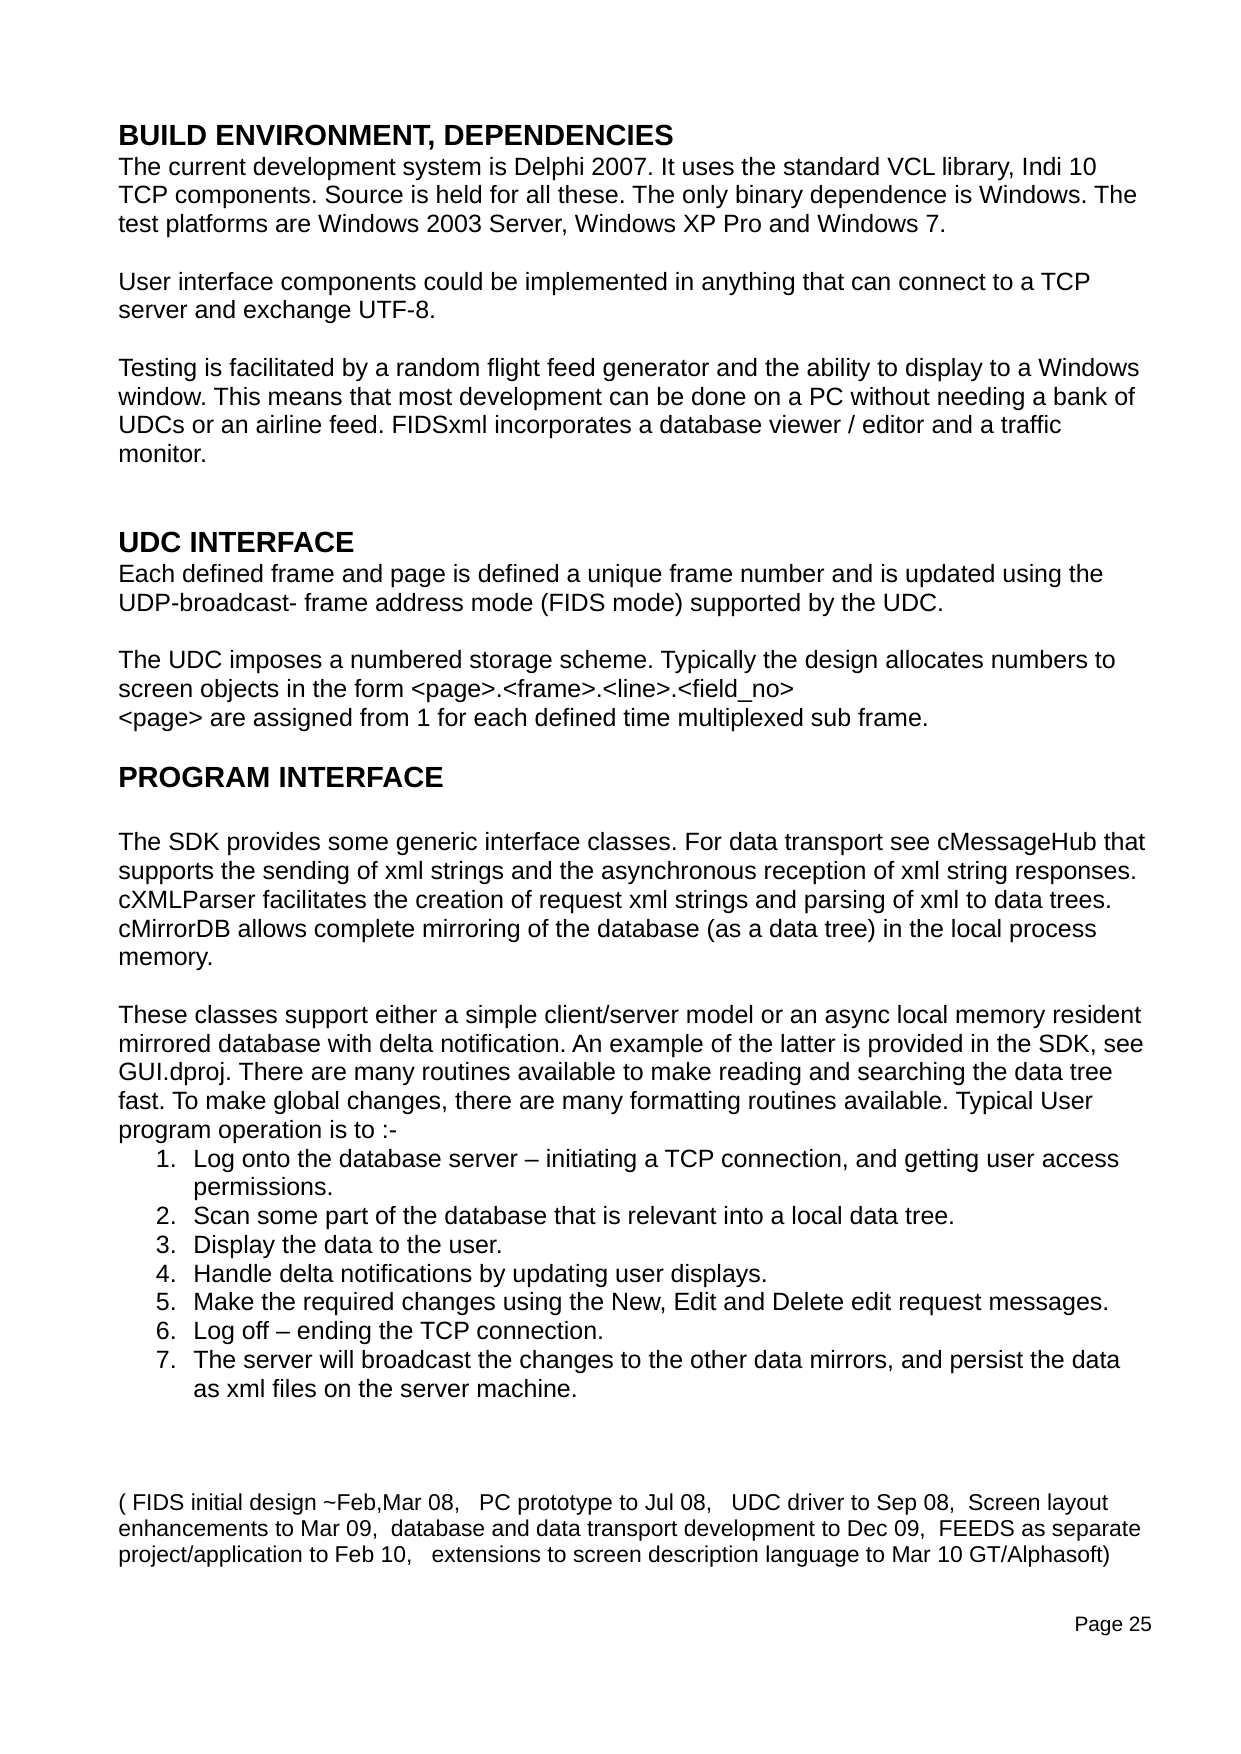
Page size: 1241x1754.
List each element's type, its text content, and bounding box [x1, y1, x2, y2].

list Log off – ending the TCP connection. [156, 1316, 1152, 1345]
list Scan some part of the database that is relevant into a local data tree. [156, 1201, 1152, 1230]
text The UDC imposes a numbered storage scheme. Typically the design allocates numbers to screen objects in the form <page>.<frame>.<line>.<field_no> [118, 645, 1152, 703]
list Display the data to the user. [156, 1230, 1152, 1258]
text <page> are assigned from 1 for each defined time multiplexed sub frame. [118, 703, 1152, 731]
text These classes support either a simple client/server model or an async local memory resident mirrored database with delta notification. An example of the latter is provided in the SDK, see GUI.dproj. There are many routines available to make reading and searching the data tree fast. To make global changes, there are many formatting routines available. Typical User program operation is to :- [118, 1000, 1152, 1143]
text Testing is facilitated by a random flight feed generator and the ability to display to a Windows window. This means that most development can be done on a PC without needing a bank of UDCs or an airline feed. FIDSxml incorporates a database viewer / editor and a traffic monitor. [118, 353, 1152, 468]
text PROGRAM INTERFACE [118, 760, 1152, 794]
text BUILD ENVIRONMENT, DEPENDENCIES [118, 118, 1152, 152]
text User interface components could be implemented in anything that can connect to a TCP server and exchange UTF-8. [118, 267, 1152, 324]
text The SDK provides some generic interface classes. For data transport see cMessageHub that supports the sending of xml strings and the asynchronous reception of xml string responses. cXMLParser facilitates the creation of request xml strings and parsing of xml to data trees. cMirrorDB allows complete mirroring of the database (as a data tree) in the local process memory. [118, 827, 1152, 971]
list Make the required changes using the New, Edit and Delete edit request messages. [156, 1287, 1152, 1316]
text UDC INTERFACE [118, 525, 1152, 559]
list The server will broadcast the changes to the other data mirrors, and persist the data as xml files on the server machine. [156, 1345, 1152, 1402]
text Each defined frame and page is defined a unique frame number and is updated using the UDP-broadcast- frame address mode (FIDS mode) supported by the UDC. [118, 559, 1152, 616]
list Handle delta notifications by updating user displays. [156, 1258, 1152, 1287]
list Log onto the database server – initiating a TCP connection, and getting user access permissions. [156, 1143, 1152, 1201]
text ( FIDS initial design ~Feb,Mar 08, PC prototype to Jul 08, UDC driver to Sep 08, Screen layout enhancements to Mar 09, database and data transport development to Dec 09, FEEDS as separate project/application to Feb 10, extensions to screen description language to Mar 10 GT/Alphasoft) [118, 1488, 1152, 1568]
text The current development system is Delphi 2007. It uses the standard VCL library, Indi 10 TCP components. Source is held for all these. The only binary dependence is Windows. The test platforms are Windows 2003 Server, Windows XP Pro and Windows 7. [118, 152, 1152, 238]
